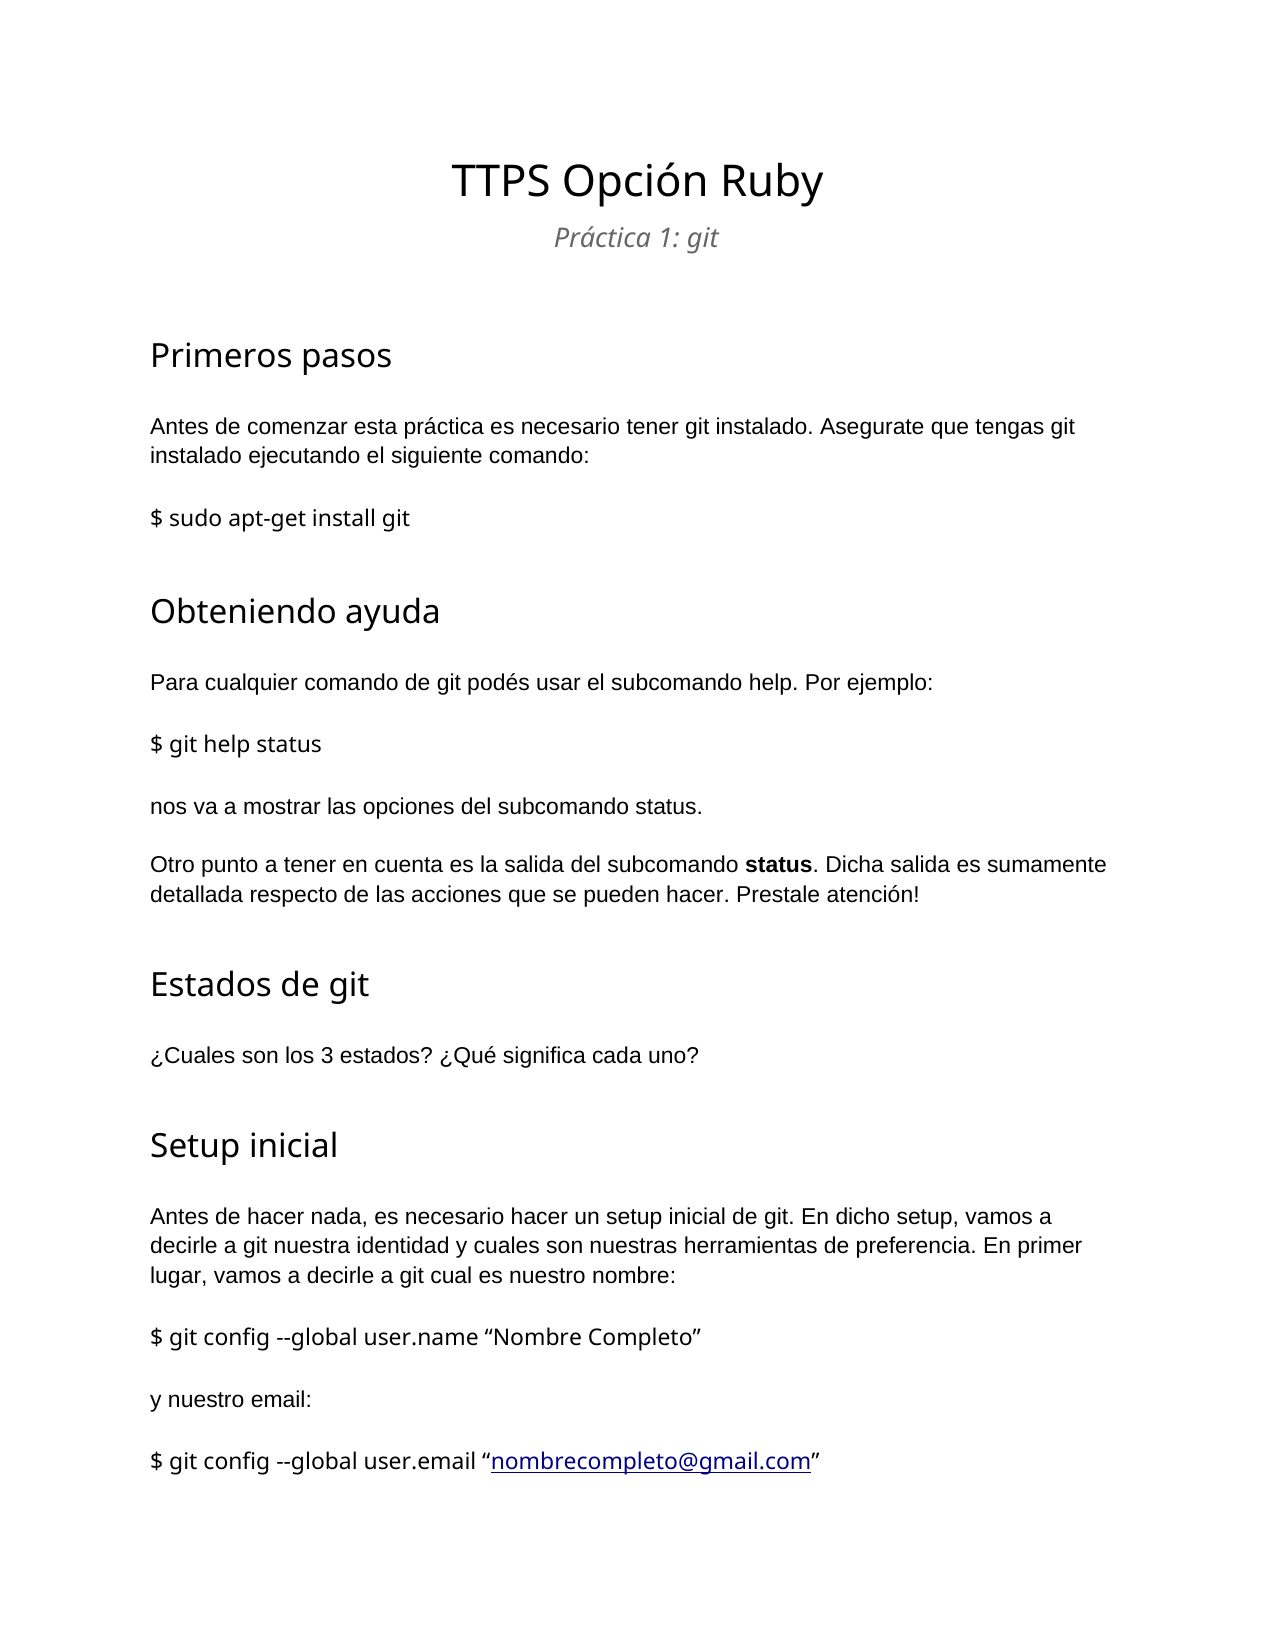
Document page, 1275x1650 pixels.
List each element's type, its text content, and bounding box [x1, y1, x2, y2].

subtitle Setup inicial [150, 1122, 1125, 1168]
text $ git help status [150, 728, 1125, 759]
text $ sudo apt-get install git [150, 502, 1125, 533]
text Antes de comenzar esta práctica es necesario tener git instalado. Asegurate que tengas git instalado ejecutando el siguiente comando: [150, 413, 1125, 468]
subtitle Primeros pasos [150, 332, 1125, 377]
subtitle Práctica 1: git [150, 218, 1125, 255]
subtitle Estados de git [150, 961, 1125, 1006]
subtitle Obteniendo ayuda [150, 588, 1125, 633]
text Para cualquier comando de git podés usar el subcomando help. Por ejemplo: [150, 669, 1125, 695]
text Antes de hacer nada, es necesario hacer un setup inicial de git. En dicho setup, vamos a decirle a git nuestra identidad y cuales son nuestras herramientas de preferencia. En primer lugar, vamos a decirle a git cual es nuestro nombre: [150, 1204, 1125, 1288]
text $ git config --global user.email “nombrecompleto@gmail.com” [150, 1445, 1125, 1477]
text ¿Cuales son los 3 estados? ¿Qué significa cada uno? [150, 1043, 1125, 1068]
text $ git config --global user.name “Nombre Completo” [150, 1321, 1125, 1352]
text Otro punto a tener en cuenta es la salida del subcomando status. Dicha salida es sumamente detallada respecto de las acciones que se pueden hacer. Prestale atención! [150, 852, 1125, 907]
text nos va a mostrar las opciones del subcomando status. [150, 793, 1125, 819]
title TTPS Opción Ruby [150, 150, 1125, 209]
text y nuestro email: [150, 1387, 1125, 1412]
